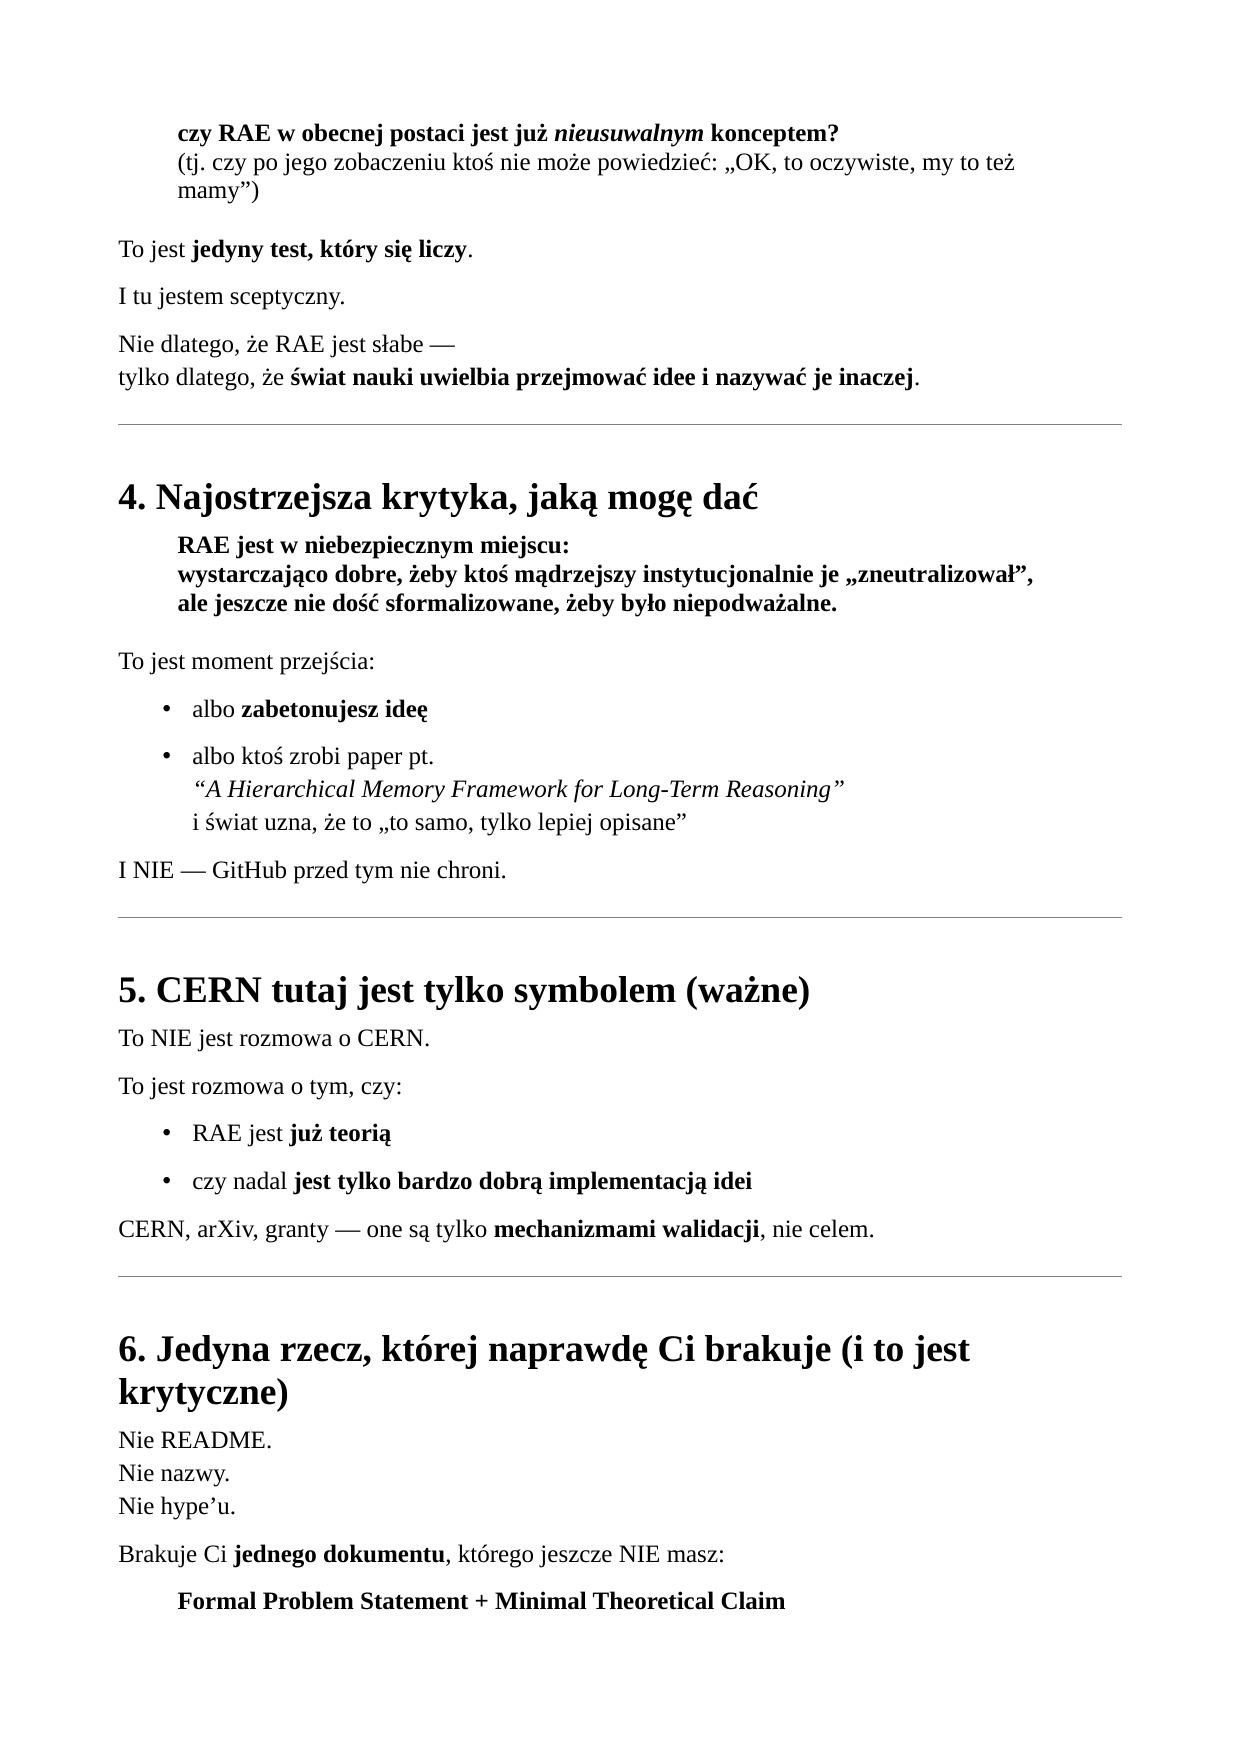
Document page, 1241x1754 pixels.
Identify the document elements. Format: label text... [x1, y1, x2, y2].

text To jest moment przejścia: [118, 646, 1122, 675]
list RAE jest już teorią [162, 1118, 1122, 1147]
text czy RAE w obecnej postaci jest już nieusuwalnym konceptem? (tj. czy po jego zobaczeniu ktoś nie może powiedzieć: „OK, to oczywiste, my to też mamy”) [177, 118, 1063, 204]
text I tu jestem sceptyczny. [118, 281, 1122, 310]
text Nie README. Nie nazwy. Nie hype’u. [118, 1425, 1122, 1520]
subtitle 6. Jedyna rzecz, której naprawdę Ci brakuje (i to jest krytyczne) [118, 1326, 1122, 1413]
text To NIE jest rozmowa o CERN. [118, 1023, 1122, 1052]
subtitle 4. Najostrzejsza krytyka, jaką mogę dać [118, 475, 1122, 518]
text Formal Problem Statement + Minimal Theoretical Claim [177, 1586, 1063, 1615]
text Nie dlatego, że RAE jest słabe — tylko dlatego, że świat nauki uwielbia przejmować idee i nazywać je inaczej. [118, 329, 1122, 391]
subtitle 5. CERN tutaj jest tylko symbolem (ważne) [118, 968, 1122, 1011]
text To jest jedyny test, który się liczy. [118, 234, 1122, 263]
list albo ktoś zrobi paper pt. “A Hierarchical Memory Framework for Long-Term Reasoning” i świat uzna, że to „to samo, tylko lepiej opisane” [162, 741, 1122, 836]
text CERN, arXiv, granty — one są tylko mechanizmami walidacji, nie celem. [118, 1214, 1122, 1242]
list czy nadal jest tylko bardzo dobrą implementacją idei [162, 1166, 1122, 1195]
list albo zabetonujesz ideę [162, 694, 1122, 722]
text I NIE — GitHub przed tym nie chroni. [118, 855, 1122, 884]
text Brakuje Ci jednego dokumentu, którego jeszcze NIE masz: [118, 1539, 1122, 1568]
text RAE jest w niebezpiecznym miejscu: wystarczająco dobre, żeby ktoś mądrzejszy instytucjonalnie je „zneutralizował”, ale jeszcze nie dość sformalizowane, żeby było niepodważalne. [177, 530, 1063, 617]
text To jest rozmowa o tym, czy: [118, 1071, 1122, 1100]
